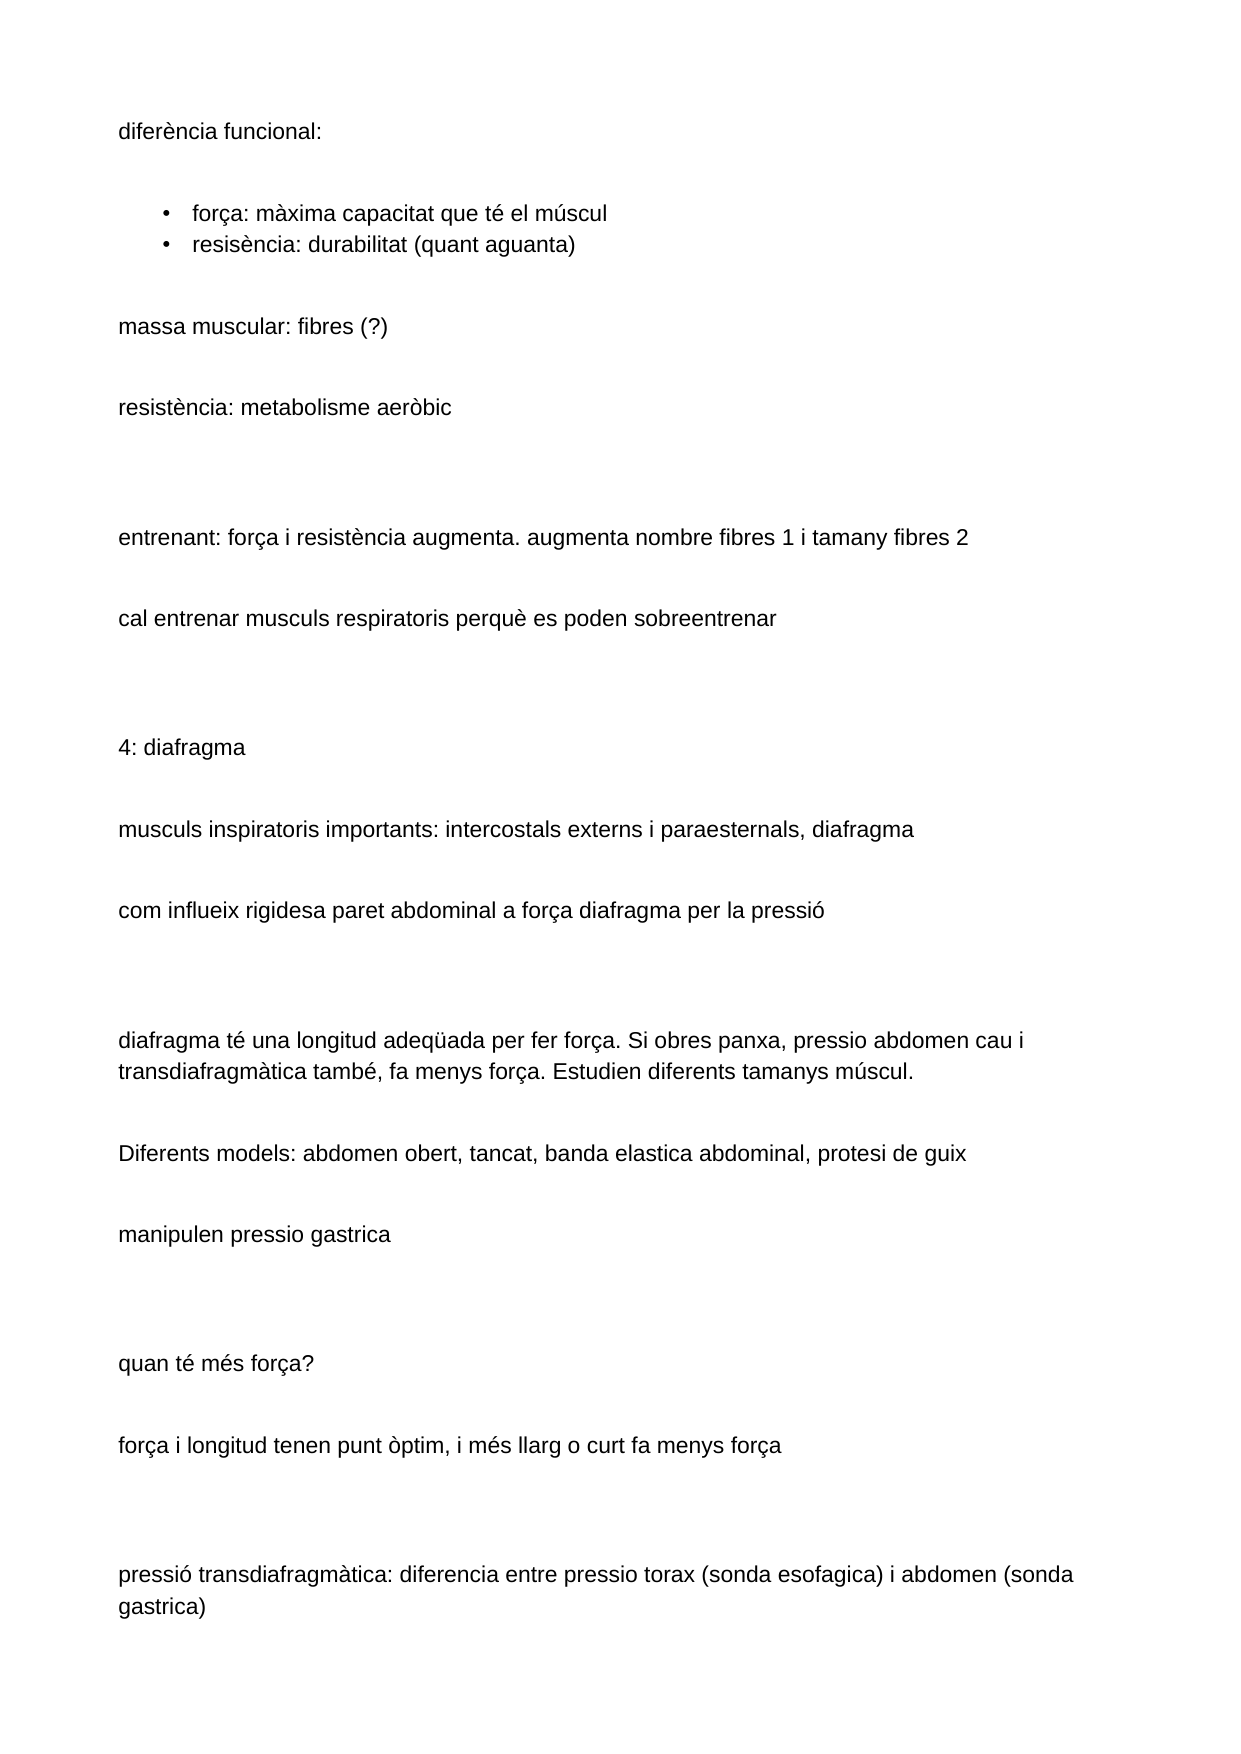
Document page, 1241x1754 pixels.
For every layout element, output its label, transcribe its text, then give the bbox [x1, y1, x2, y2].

text pressió transdiafragmàtica: diferencia entre pressio torax (sonda esofagica) i abdomen (sonda gastrica) [118, 1561, 1122, 1619]
text massa muscular: fibres (?) [118, 313, 1122, 339]
text diferència funcional: [118, 118, 1122, 144]
text musculs inspiratoris importants: intercostals externs i paraesternals, diafragma [118, 816, 1122, 842]
text resistència: metabolisme aeròbic [118, 394, 1122, 421]
text Diferents models: abdomen obert, tancat, banda elastica abdominal, protesi de guix [118, 1140, 1122, 1166]
text cal entrenar musculs respiratoris perquè es poden sobreentrenar [118, 605, 1122, 631]
text 4: diafragma [118, 734, 1122, 761]
list força: màxima capacitat que té el múscul [162, 200, 1122, 226]
text entrenant: força i resistència augmenta. augmenta nombre fibres 1 i tamany fibres 2 [118, 523, 1122, 550]
text manipulen pressio gastrica [118, 1221, 1122, 1248]
text quan té més força? [118, 1350, 1122, 1377]
text força i longitud tenen punt òptim, i més llarg o curt fa menys força [118, 1432, 1122, 1458]
text diafragma té una longitud adeqüada per fer força. Si obres panxa, pressio abdomen cau i transdiafragmàtica també, fa menys força. Estudien diferents tamanys múscul. [118, 1027, 1122, 1084]
list resisència: durabilitat (quant aguanta) [162, 231, 1122, 258]
text com influeix rigidesa paret abdominal a força diafragma per la pressió [118, 897, 1122, 924]
